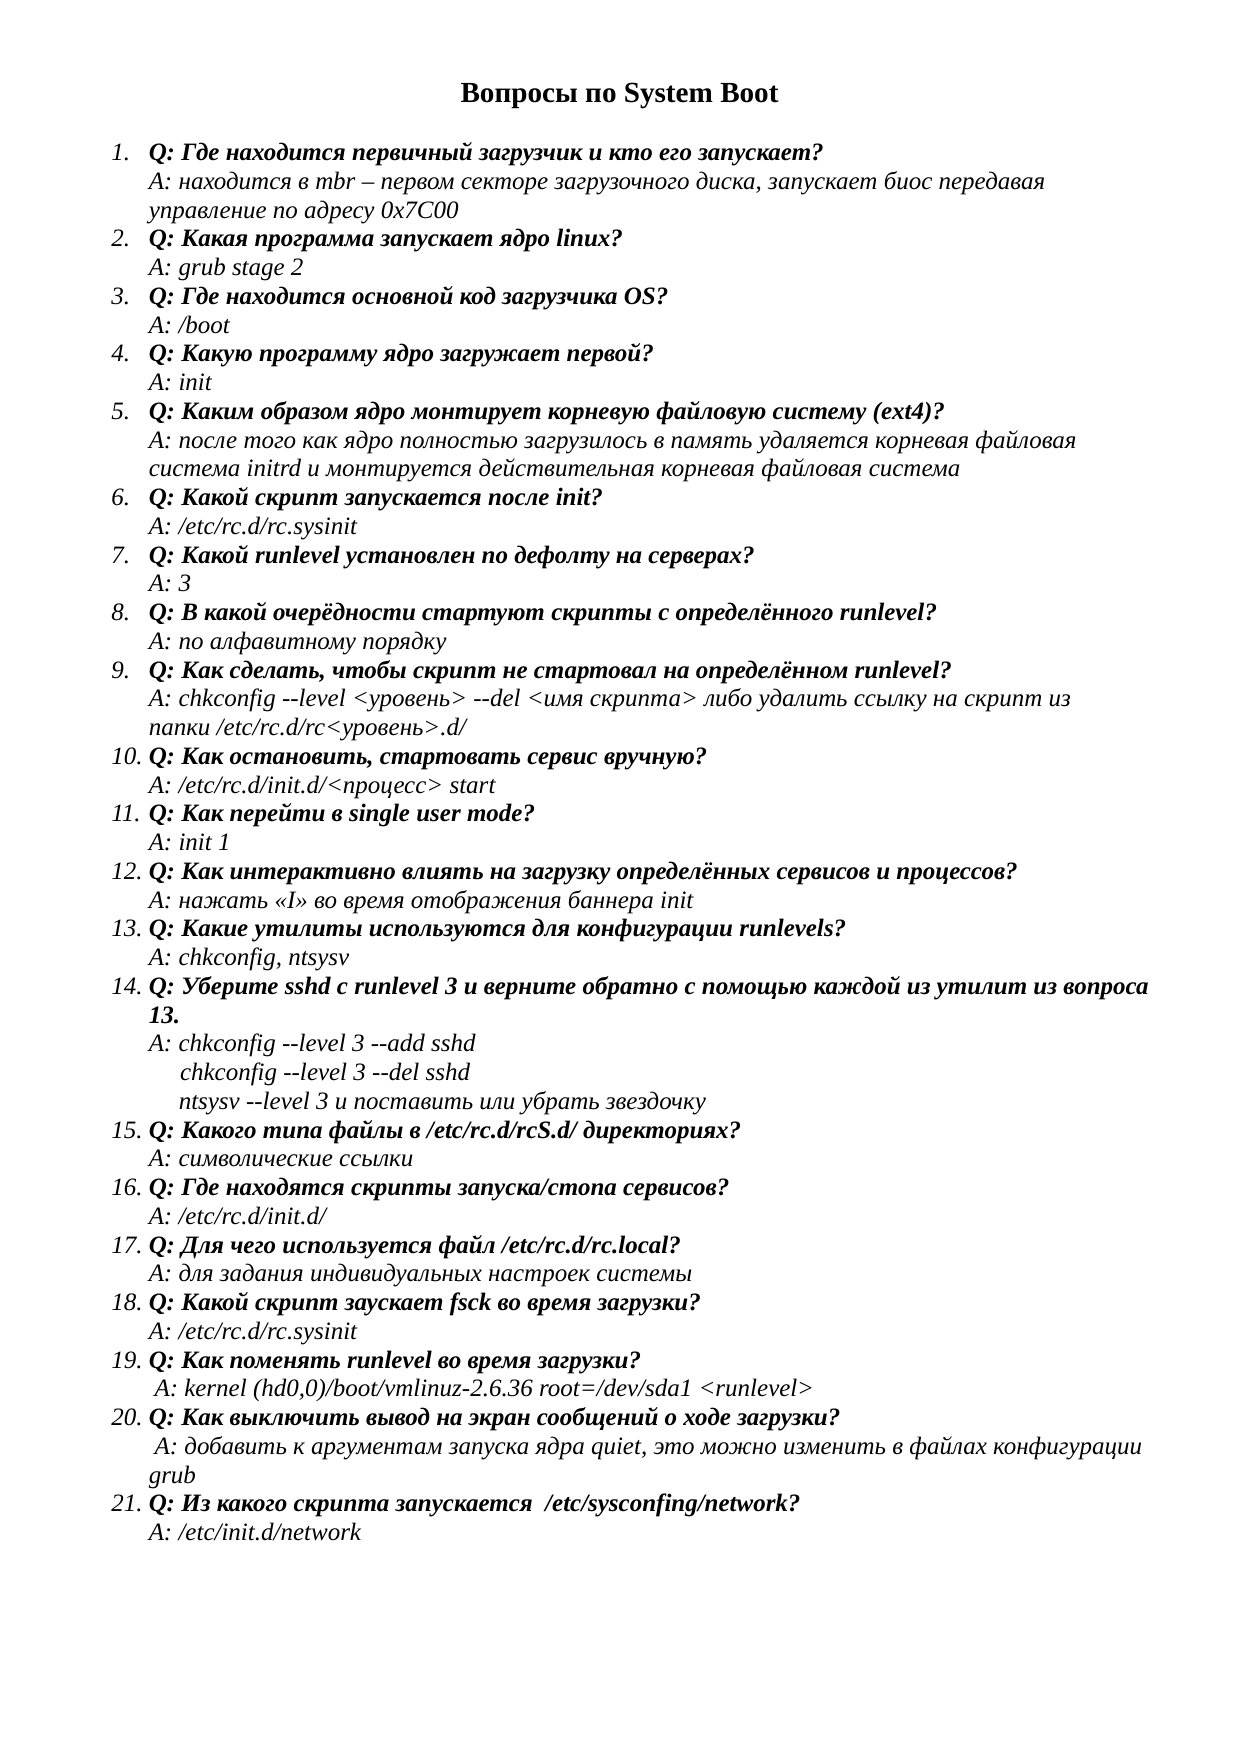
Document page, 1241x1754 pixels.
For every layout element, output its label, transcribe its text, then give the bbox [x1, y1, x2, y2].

list A: для задания индивидуальных настроек системы [111, 1258, 1165, 1287]
list A: по алфавитному порядку [111, 626, 1165, 655]
list Q: Какого типа файлы в /etc/rc.d/rcS.d/ директориях? [111, 1115, 1165, 1143]
list A: chkconfig --level <уровень> --del <имя скрипта> либо удалить ссылку на скрипт из папки /etc/rc.d/rc<уровень>.d/ [111, 683, 1165, 741]
list A: init [111, 367, 1165, 396]
list Q: Для чего используется файл /etc/rc.d/rc.local? [111, 1230, 1165, 1258]
list A: /etc/rc.d/rc.sysinit [111, 511, 1165, 540]
list A: grub stage 2 [111, 252, 1165, 281]
list Q: Как интерактивно влиять на загрузку определённых сервисов и процессов? [111, 856, 1165, 885]
list Q: Как выключить вывод на экран сообщений о ходе загрузки? [111, 1402, 1165, 1431]
list Q: Где находится основной код загрузчика OS? [111, 281, 1165, 310]
list Q: Какой скрипт заускает fsck во время загрузки? [111, 1287, 1165, 1316]
list A: /etc/rc.d/init.d/<процесс> start [111, 770, 1165, 798]
text ntsysv --level 3 и поставить или убрать звездочку [73, 1086, 1165, 1115]
list A: /etc/init.d/network [111, 1517, 1165, 1546]
list Q: В какой очерёдности стартуют скрипты c определённого runlevel? [111, 597, 1165, 626]
list A: после того как ядро полностью загрузилось в память удаляется корневая файловая система initrd и монтируется действительная корневая файловая система [111, 425, 1165, 482]
list A: /etc/rc.d/init.d/ [111, 1201, 1165, 1230]
list Q: Как поменять runlevel во время загрузки? [111, 1345, 1165, 1373]
text Вопросы по System Boot [73, 75, 1165, 108]
list Q: Какую программу ядро загружает первой? [111, 338, 1165, 367]
list A: /boot [111, 310, 1165, 338]
list Q: Какая программа запускает ядро linux? [111, 223, 1165, 252]
list A: init 1 [111, 827, 1165, 856]
list Q: Как перейти в single user mode? [111, 798, 1165, 827]
text chkconfig --level 3 --del sshd [73, 1057, 1165, 1086]
list A: 3 [111, 568, 1165, 597]
list Q: Какой скрипт запускается после init? [111, 482, 1165, 511]
list A: /etc/rc.d/rc.sysinit [111, 1316, 1165, 1345]
list A: chkconfig --level 3 --add sshd [111, 1028, 1165, 1057]
list Q: Из какого скрипта запускается /etc/sysconfing/network? [111, 1488, 1165, 1517]
list Q: Где находятся скрипты запуска/стопа сервисов? [111, 1172, 1165, 1201]
list Q: Как сделать, чтобы скрипт не стартовал на определённом runlevel? [111, 655, 1165, 683]
list Q: Как остановить, стартовать сервис вручную? [111, 741, 1165, 770]
list A: символические ссылки [111, 1143, 1165, 1172]
list A: добавить к аргументам запуска ядра quiet, это можно изменить в файлах конфигурации grub [111, 1431, 1165, 1488]
list Q: Уберите sshd c runlevel 3 и верните обратно с помощью каждой из утилит из вопроса 13. [111, 971, 1165, 1028]
list Q: Где находится первичный загрузчик и кто его запускает? [111, 137, 1165, 166]
list A: находится в mbr – первом секторе загрузочного диска, запускает биос передавая управление по адресу 0х7С00 [111, 166, 1165, 223]
list A: kernel (hd0,0)/boot/vmlinuz-2.6.36 root=/dev/sda1 <runlevel> [111, 1373, 1165, 1402]
list Q: Каким образом ядро монтирует корневую файловую систему (ext4)? [111, 396, 1165, 425]
list Q: Какие утилиты используются для конфигурации runlevels? [111, 913, 1165, 942]
list A: нажать «I» во время отображения баннера init [111, 885, 1165, 913]
list A: chkconfig, ntsysv [111, 942, 1165, 971]
list Q: Какой runlevel установлен по дефолту на серверах? [111, 540, 1165, 568]
